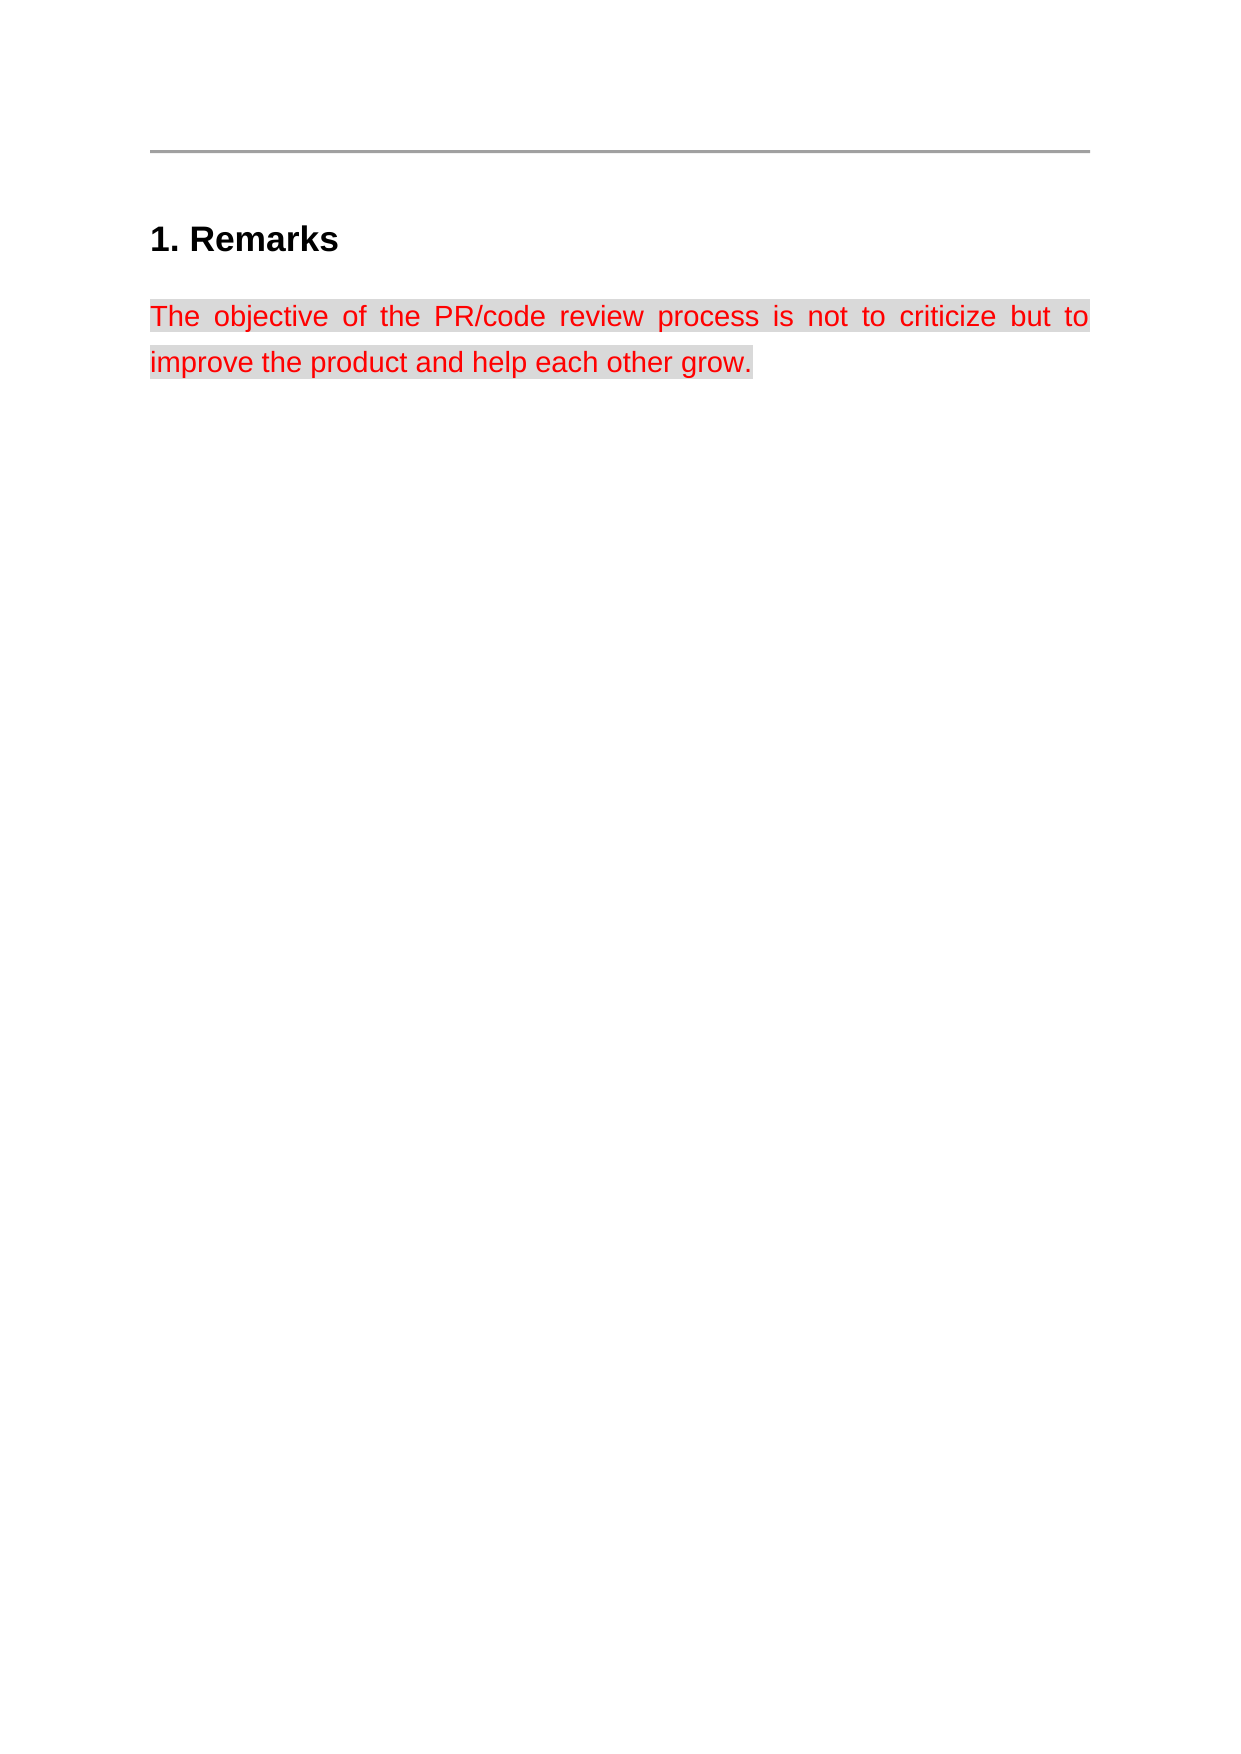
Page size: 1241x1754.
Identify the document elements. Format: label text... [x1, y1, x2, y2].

text The objective of the PR/code review process is not to criticize but to improve the product and help each other grow. [150, 299, 1090, 379]
subtitle 1. Remarks [150, 218, 1090, 258]
